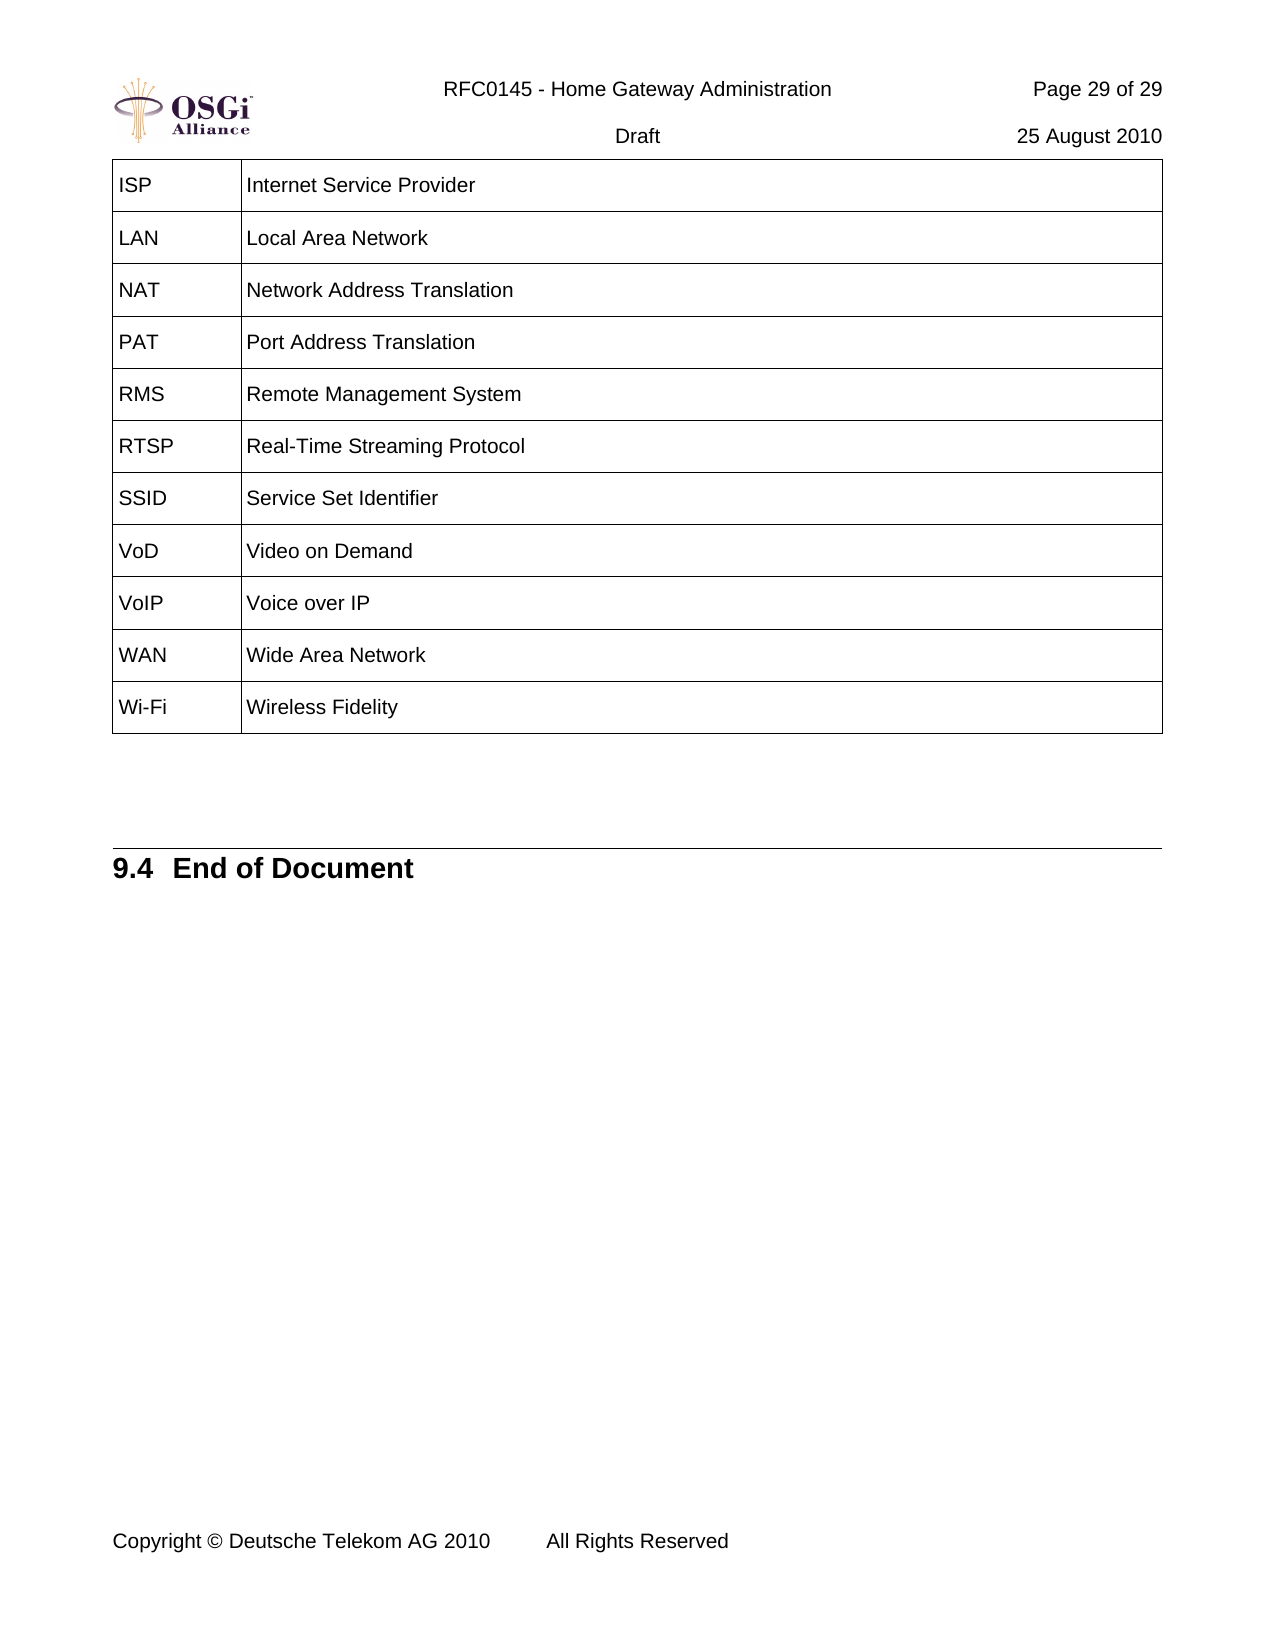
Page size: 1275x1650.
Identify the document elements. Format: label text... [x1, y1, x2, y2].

table_cell Service Set Identifier [242, 473, 1162, 524]
picture [114, 78, 254, 143]
table_cell NAT [113, 264, 241, 316]
table_cell PAT [113, 317, 241, 368]
table_cell Internet Service Provider [242, 160, 1162, 211]
table_cell ISP [113, 160, 241, 211]
table_cell Voice over IP [242, 577, 1162, 629]
table_cell SSID [113, 473, 241, 524]
table_cell Remote Management System [242, 369, 1162, 420]
table_cell WAN [113, 630, 241, 681]
table_cell LAN [113, 212, 241, 263]
table_cell Wireless Fidelity [242, 682, 1162, 733]
table_cell VoD [113, 525, 241, 576]
table_cell Local Area Network [242, 212, 1162, 263]
subtitle End of Document [112, 849, 1162, 884]
table_cell Wi-Fi [113, 682, 241, 733]
table_cell Network Address Translation [242, 264, 1162, 316]
table_cell RMS [113, 369, 241, 420]
table_cell VoIP [113, 577, 241, 629]
table_cell RTSP [113, 421, 241, 472]
table_cell Port Address Translation [242, 317, 1162, 368]
table_cell Wide Area Network [242, 630, 1162, 681]
table_cell Real-Time Streaming Protocol [242, 421, 1162, 472]
table_cell Video on Demand [242, 525, 1162, 576]
